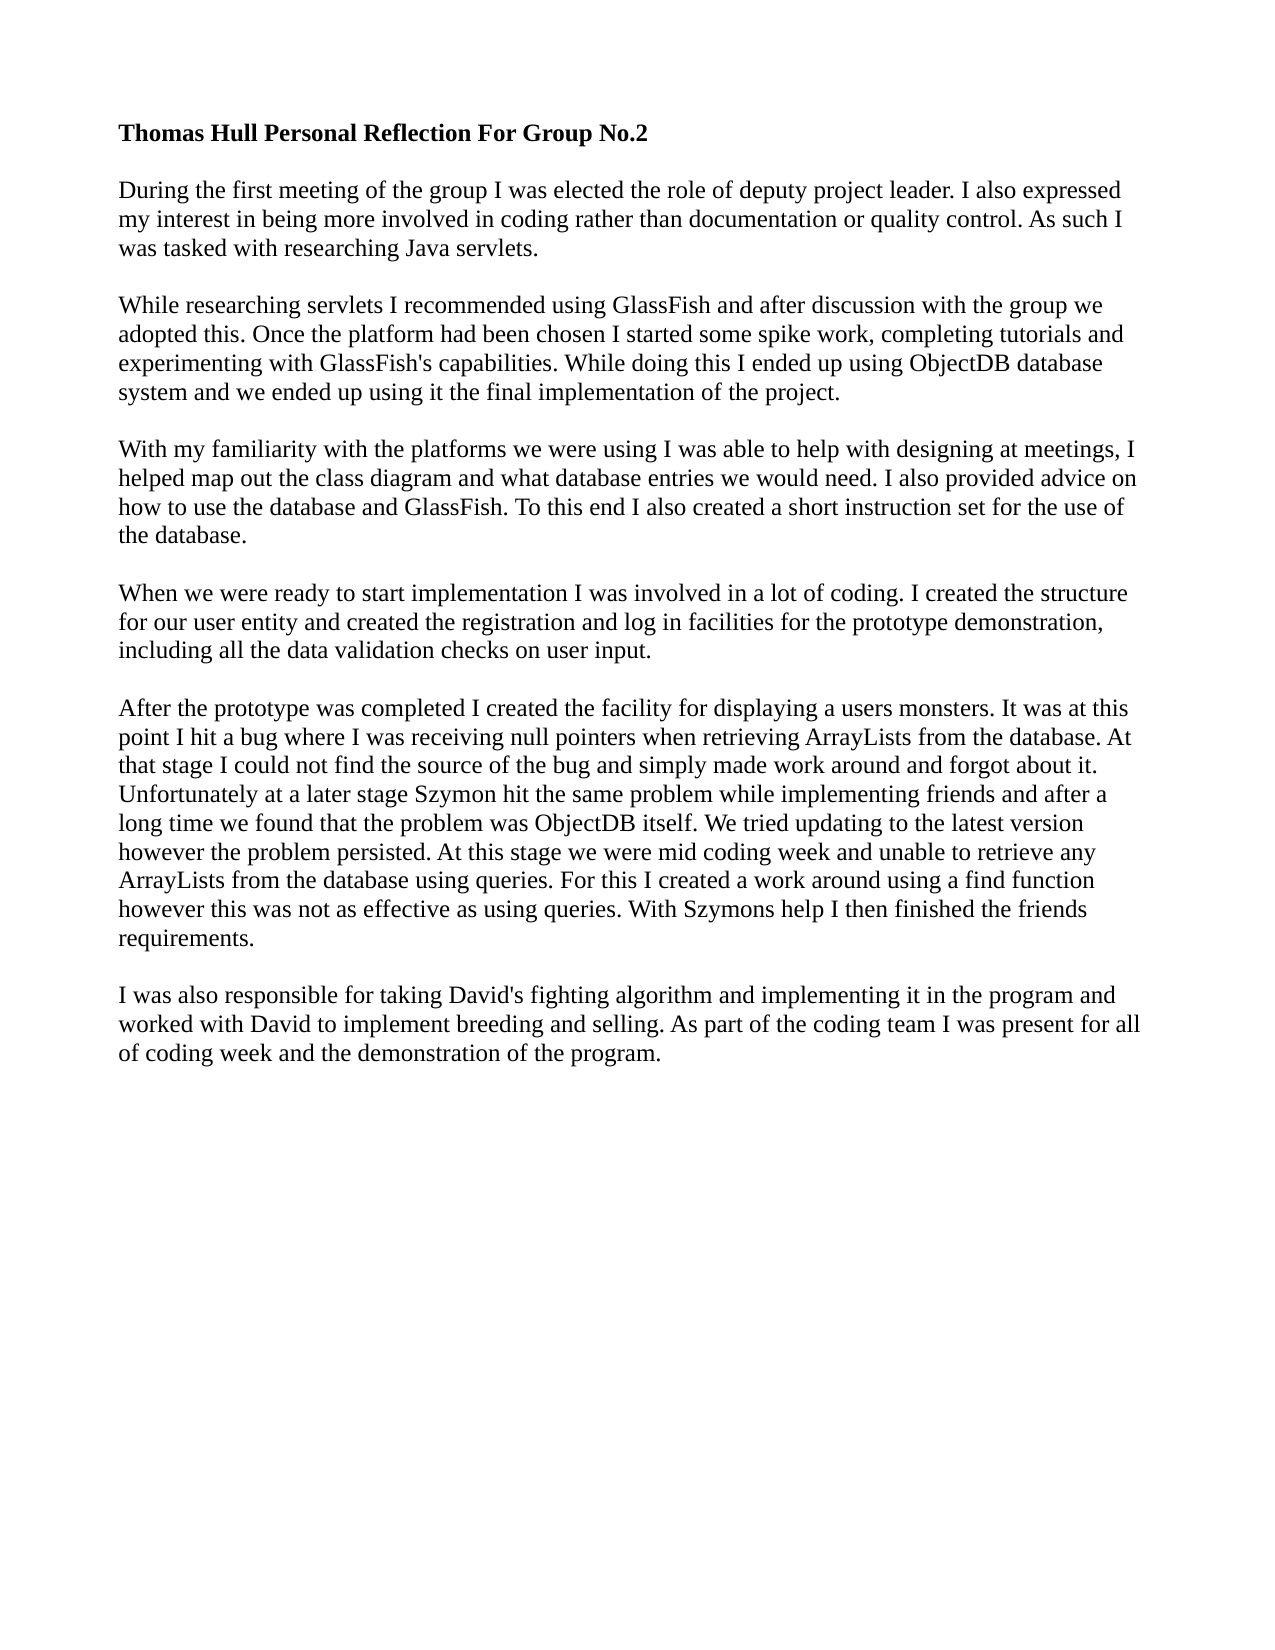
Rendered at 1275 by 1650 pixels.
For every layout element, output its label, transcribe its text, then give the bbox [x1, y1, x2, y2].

text When we were ready to start implementation I was involved in a lot of coding. I created the structure for our user entity and created the registration and log in facilities for the prototype demonstration, including all the data validation checks on user input. [118, 578, 1157, 664]
text Thomas Hull Personal Reflection For Group No.2 [118, 118, 1157, 147]
text During the first meeting of the group I was elected the role of deputy project leader. I also expressed my interest in being more involved in coding rather than documentation or quality control. As such I was tasked with researching Java servlets. [118, 176, 1157, 262]
text I was also responsible for taking David's fighting algorithm and implementing it in the program and worked with David to implement breeding and selling. As part of the coding team I was present for all of coding week and the demonstration of the program. [118, 981, 1157, 1067]
text While researching servlets I recommended using GlassFish and after discussion with the group we adopted this. Once the platform had been chosen I started some spike work, completing tutorials and experimenting with GlassFish's capabilities. While doing this I ended up using ObjectDB database system and we ended up using it the final implementation of the project. [118, 291, 1157, 406]
text After the prototype was completed I created the facility for displaying a users monsters. It was at this point I hit a bug where I was receiving null pointers when retrieving ArrayLists from the database. At that stage I could not find the source of the bug and simply made work around and forgot about it. Unfortunately at a later stage Szymon hit the same problem while implementing friends and after a long time we found that the problem was ObjectDB itself. We tried updating to the latest version however the problem persisted. At this stage we were mid coding week and unable to retrieve any ArrayLists from the database using queries. For this I created a work around using a find function however this was not as effective as using queries. With Szymons help I then finished the friends requirements. [118, 693, 1157, 952]
text With my familiarity with the platforms we were using I was able to help with designing at meetings, I helped map out the class diagram and what database entries we would need. I also provided advice on how to use the database and GlassFish. To this end I also created a short instruction set for the use of the database. [118, 434, 1157, 549]
